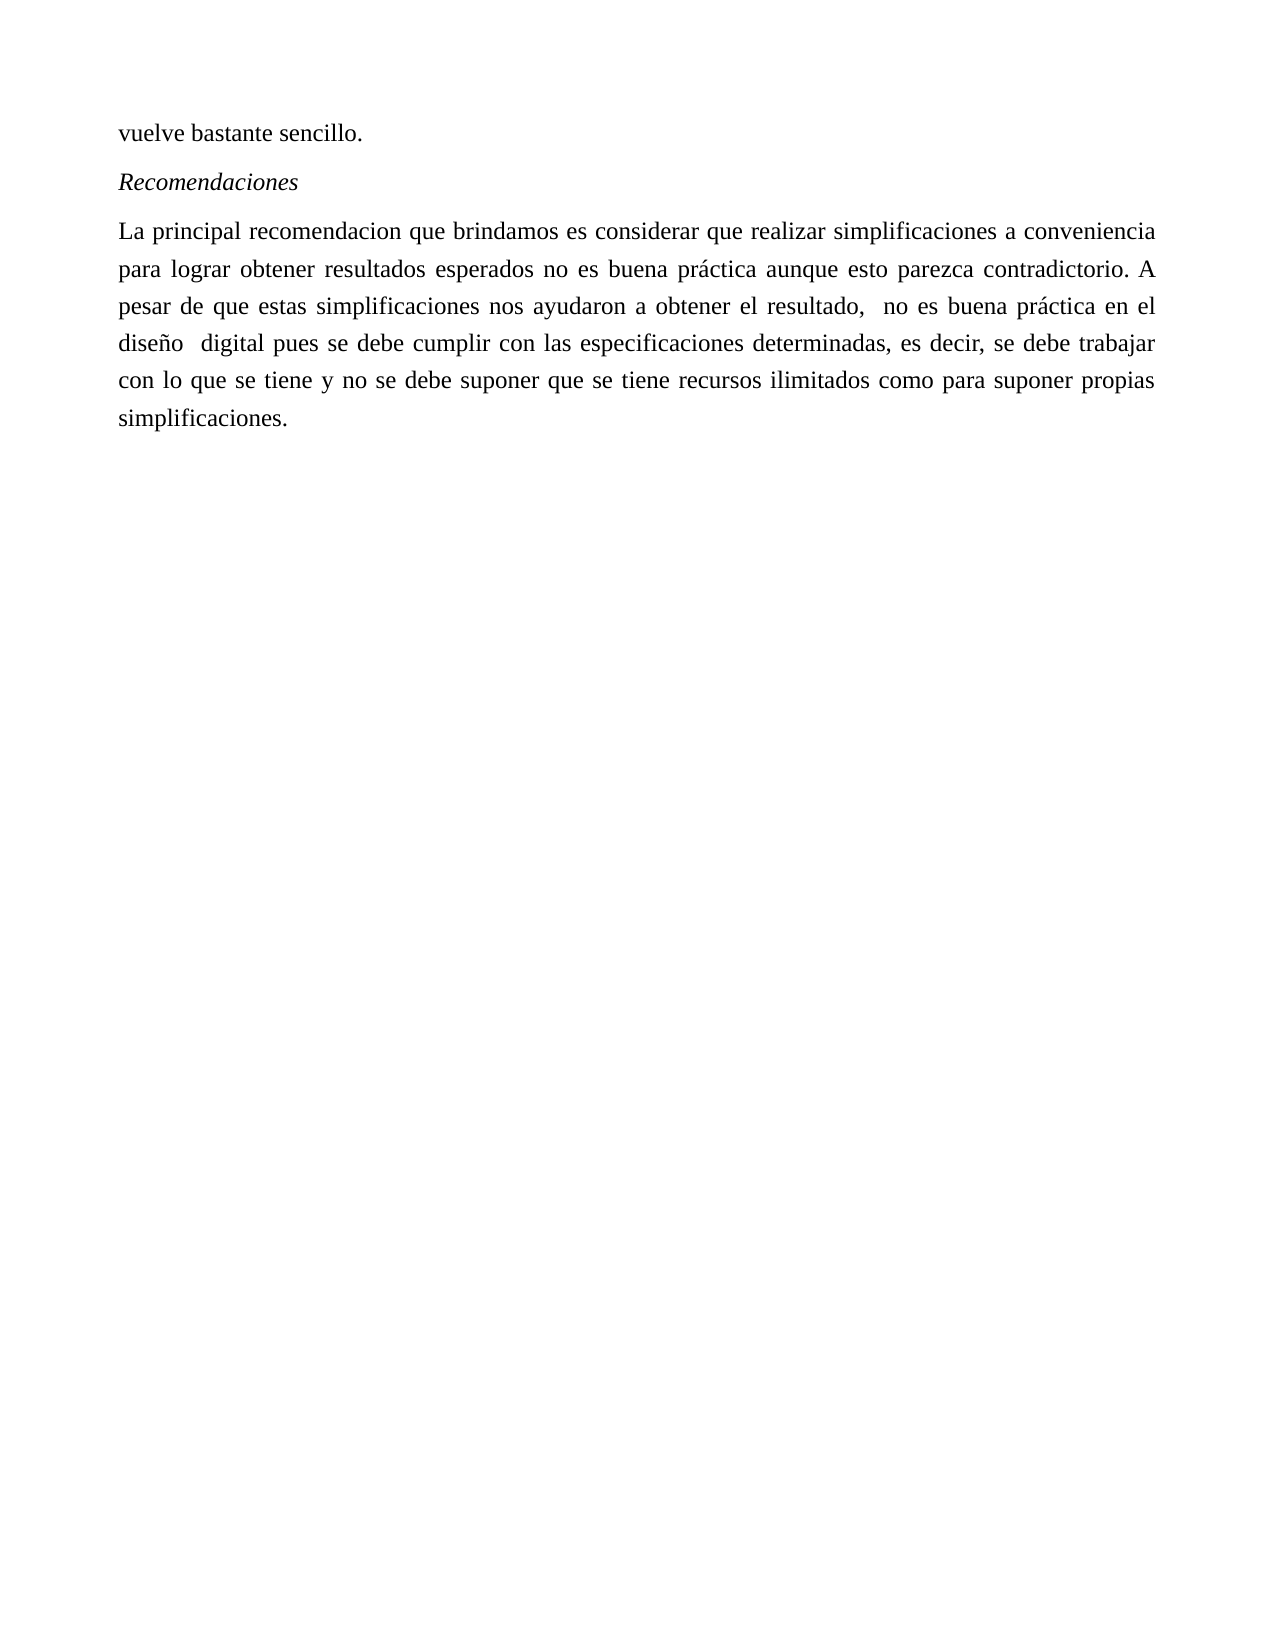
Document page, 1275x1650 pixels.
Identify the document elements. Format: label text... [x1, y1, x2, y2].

text La principal recomendacion que brindamos es considerar que realizar simplificaciones a conveniencia para lograr obtener resultados esperados no es buena práctica aunque esto parezca contradictorio. A pesar de que estas simplificaciones nos ayudaron a obtener el resultado, no es buena práctica en el diseño digital pues se debe cumplir con las especificaciones determinadas, es decir, se debe trabajar con lo que se tiene y no se debe suponer que se tiene recursos ilimitados como para suponer propias simplificaciones. [118, 216, 1157, 432]
text vuelve bastante sencillo. [118, 118, 1157, 147]
text Recomendaciones [118, 167, 1157, 196]
